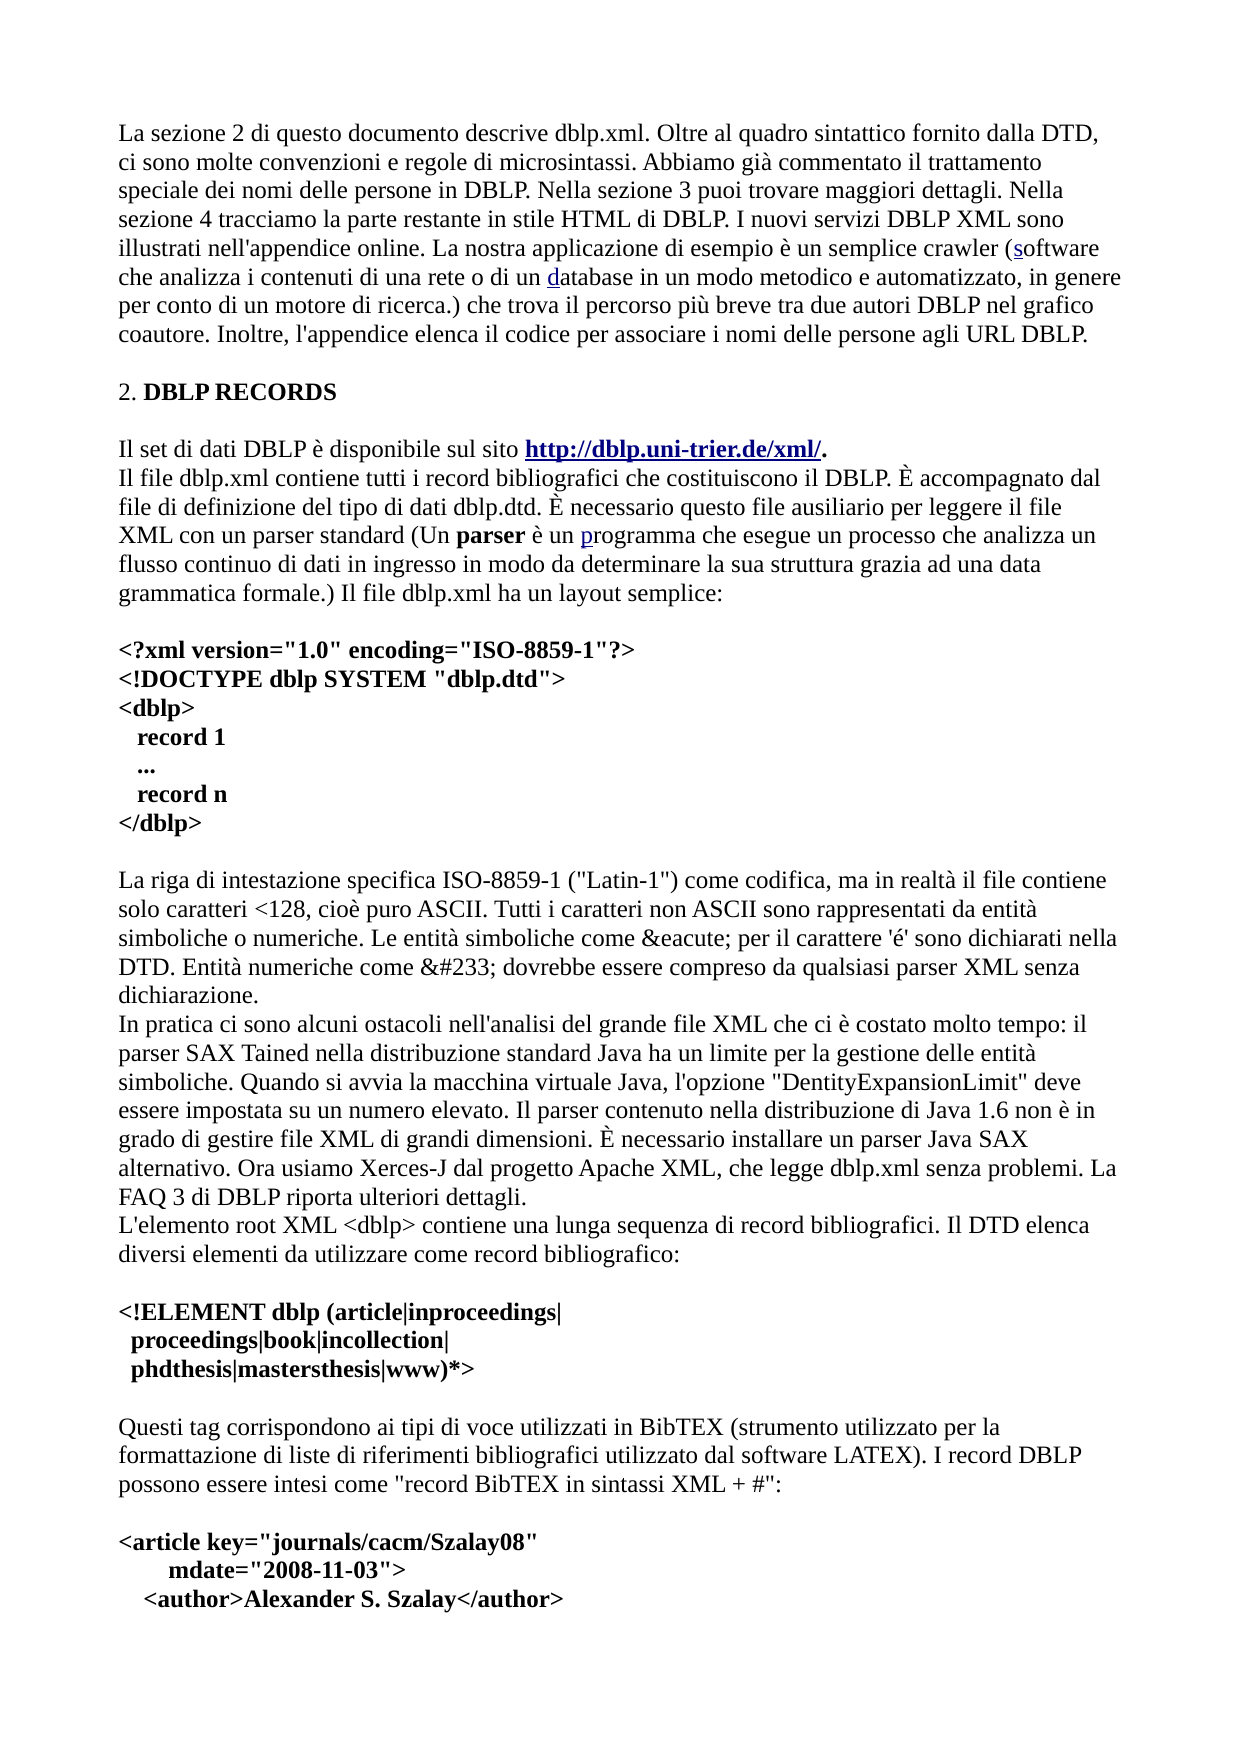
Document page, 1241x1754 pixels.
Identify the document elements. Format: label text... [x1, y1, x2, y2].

text Il set di dati DBLP è disponibile sul sito http://dblp.uni-trier.de/xml/. [118, 434, 1122, 463]
text <article key="journals/cacm/Szalay08" [118, 1527, 1122, 1556]
text La sezione 2 di questo documento descrive dblp.xml. Oltre al quadro sintattico fornito dalla DTD, ci sono molte convenzioni e regole di microsintassi. Abbiamo già commentato il trattamento speciale dei nomi delle persone in DBLP. Nella sezione 3 puoi trovare maggiori dettagli. Nella sezione 4 tracciamo la parte restante in stile HTML di DBLP. I nuovi servizi DBLP XML sono illustrati nell'appendice online. La nostra applicazione di esempio è un semplice crawler (software che analizza i contenuti di una rete o di un database in un modo metodico e automatizzato, in genere per conto di un motore di ricerca.) che trova il percorso più breve tra due autori DBLP nel grafico coautore. Inoltre, l'appendice elenca il codice per associare i nomi delle persone agli URL DBLP. [118, 118, 1122, 348]
text In pratica ci sono alcuni ostacoli nell'analisi del grande file XML che ci è costato molto tempo: il parser SAX Tained nella distribuzione standard Java ha un limite per la gestione delle entità simboliche. Quando si avvia la macchina virtuale Java, l'opzione "DentityExpansionLimit" deve essere impostata su un numero elevato. Il parser contenuto nella distribuzione di Java 1.6 non è in grado di gestire file XML di grandi dimensioni. È necessario installare un parser Java SAX alternativo. Ora usiamo Xerces-J dal progetto Apache XML, che legge dblp.xml senza problemi. La FAQ 3 di DBLP riporta ulteriori dettagli. [118, 1009, 1122, 1211]
text L'elemento root XML <dblp> contiene una lunga sequenza di record bibliografici. Il DTD elenca diversi elementi da utilizzare come record bibliografico: [118, 1211, 1122, 1268]
text Il file dblp.xml contiene tutti i record bibliografici che costituiscono il DBLP. È accompagnato dal file di definizione del tipo di dati dblp.dtd. È necessario questo file ausiliario per leggere il file XML con un parser standard (Un parser è un programma che esegue un processo che analizza un flusso continuo di dati in ingresso in modo da determinare la sua struttura grazia ad una data grammatica formale.) Il file dblp.xml ha un layout semplice: [118, 463, 1122, 607]
text proceedings|book|incollection| [118, 1326, 1122, 1354]
text phdthesis|mastersthesis|www)*> [118, 1354, 1122, 1383]
text Questi tag corrispondono ai tipi di voce utilizzati in BibTEX (strumento utilizzato per la formattazione di liste di riferimenti bibliografici utilizzato dal software LATEX). I record DBLP possono essere intesi come "record BibTEX in sintassi XML + #": [118, 1412, 1122, 1498]
text record n [118, 779, 1122, 808]
text </dblp> [118, 808, 1122, 837]
text ... [118, 751, 1122, 779]
text La riga di intestazione specifica ISO-8859-1 ("Latin-1") come codifica, ma in realtà il file contiene solo caratteri <128, cioè puro ASCII. Tutti i caratteri non ASCII sono rappresentati da entità simboliche o numeriche. Le entità simboliche come &eacute; per il carattere 'é' sono dichiarati nella DTD. Entità numeriche come &#233; dovrebbe essere compreso da qualsiasi parser XML senza dichiarazione. [118, 866, 1122, 1009]
text mdate="2008-11-03"> [118, 1556, 1122, 1584]
text 2. DBLP RECORDS [118, 377, 1122, 406]
text record 1 [118, 722, 1122, 751]
text <?xml version="1.0" encoding="ISO-8859-1"?> [118, 636, 1122, 664]
text <author>Alexander S. Szalay</author> [118, 1584, 1122, 1613]
text <dblp> [118, 693, 1122, 722]
text <!ELEMENT dblp (article|inproceedings| [118, 1297, 1122, 1326]
text <!DOCTYPE dblp SYSTEM "dblp.dtd"> [118, 664, 1122, 693]
